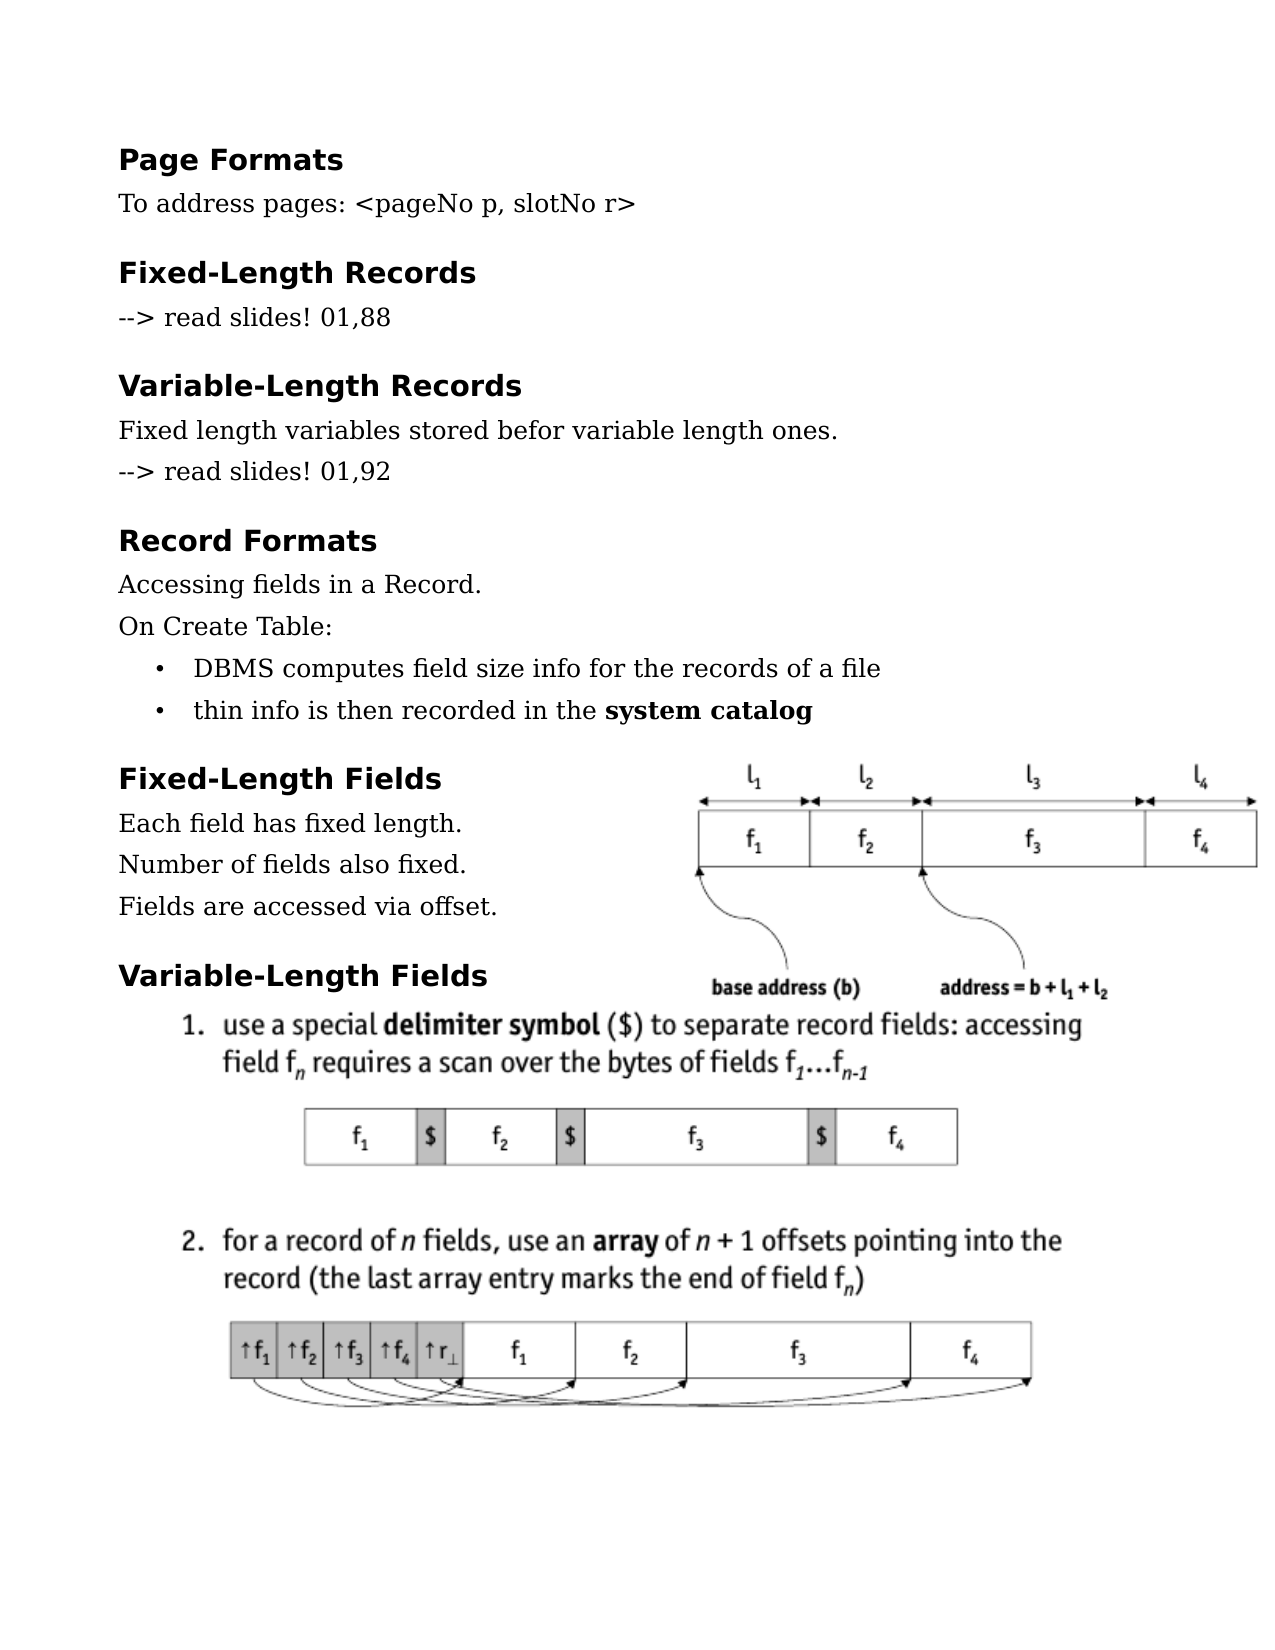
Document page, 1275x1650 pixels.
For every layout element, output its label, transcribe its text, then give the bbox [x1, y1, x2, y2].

text Accessing fields in a Record. [118, 571, 1157, 600]
text Fixed length variables stored befor variable length ones. [118, 416, 1157, 445]
subtitle Record Formats [118, 524, 1157, 558]
subtitle Fixed-Length Records [118, 256, 1157, 290]
text --> read slides! 01,88 [118, 303, 1157, 332]
list DBMS computes field size info for the records of a file [156, 654, 1157, 683]
text --> read slides! 01,92 [118, 457, 1157, 487]
list thin info is then recorded in the system catalog [156, 696, 1157, 725]
subtitle Variable-Length Records [118, 369, 1157, 403]
text To address pages: <pageNo p, slotNo r> [118, 189, 1157, 219]
text Number of fields also fixed. [118, 851, 681, 880]
text On Create Table: [118, 612, 1157, 641]
subtitle Fixed-Length Fields [118, 762, 681, 796]
subtitle Page Formats [118, 143, 1157, 177]
text Each field has fixed length. [118, 809, 681, 838]
subtitle Variable-Length Fields [118, 959, 681, 993]
text Fields are accessed via offset. [118, 892, 681, 921]
picture [172, 762, 1264, 1423]
